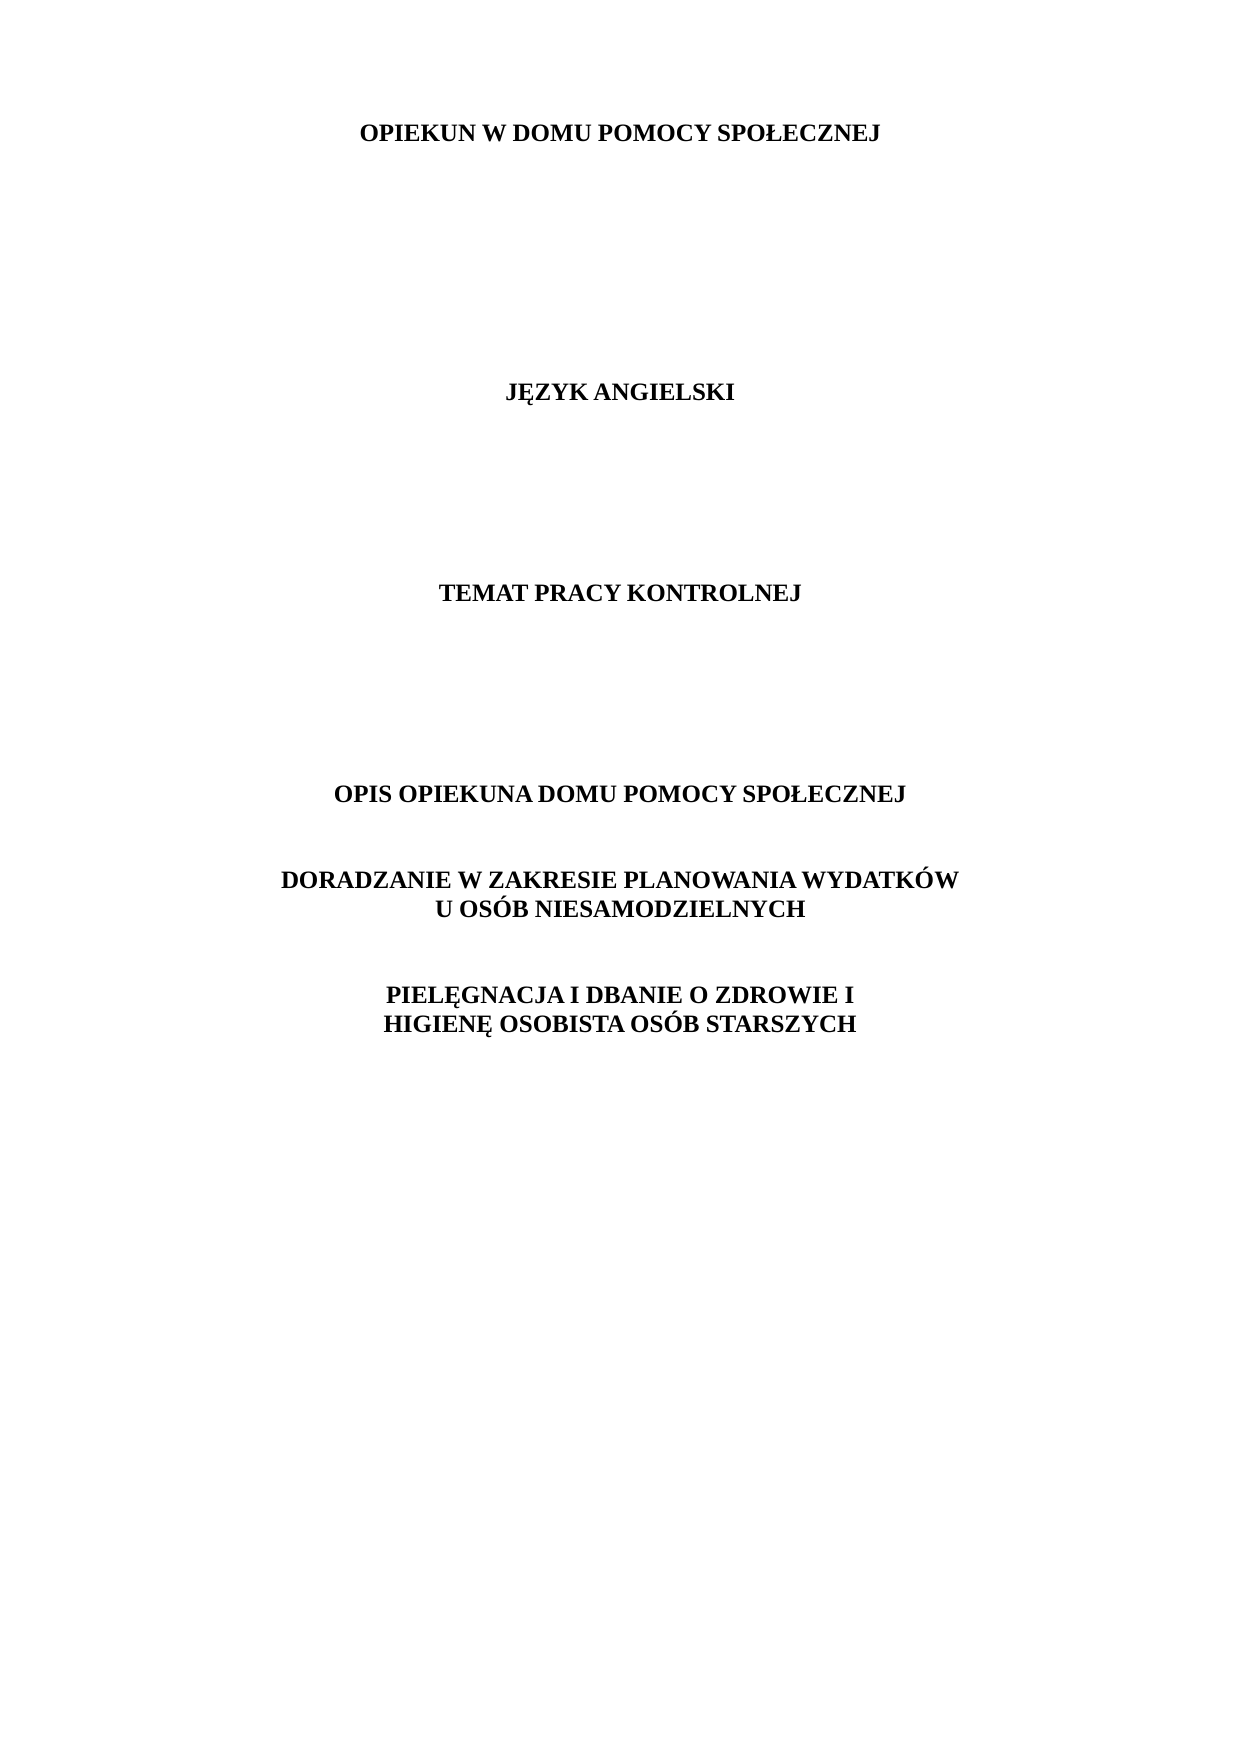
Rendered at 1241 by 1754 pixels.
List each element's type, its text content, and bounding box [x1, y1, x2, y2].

text U OSÓB NIESAMODZIELNYCH [118, 894, 1122, 923]
text TEMAT PRACY KONTROLNEJ [118, 578, 1122, 607]
text OPIS OPIEKUNA DOMU POMOCY SPOŁECZNEJ [118, 779, 1122, 808]
text HIGIENĘ OSOBISTA OSÓB STARSZYCH [118, 1009, 1122, 1038]
text JĘZYK ANGIELSKI [118, 377, 1122, 406]
text OPIEKUN W DOMU POMOCY SPOŁECZNEJ [118, 118, 1122, 147]
text DORADZANIE W ZAKRESIE PLANOWANIA WYDATKÓW [118, 866, 1122, 894]
text PIELĘGNACJA I DBANIE O ZDROWIE I [118, 981, 1122, 1009]
